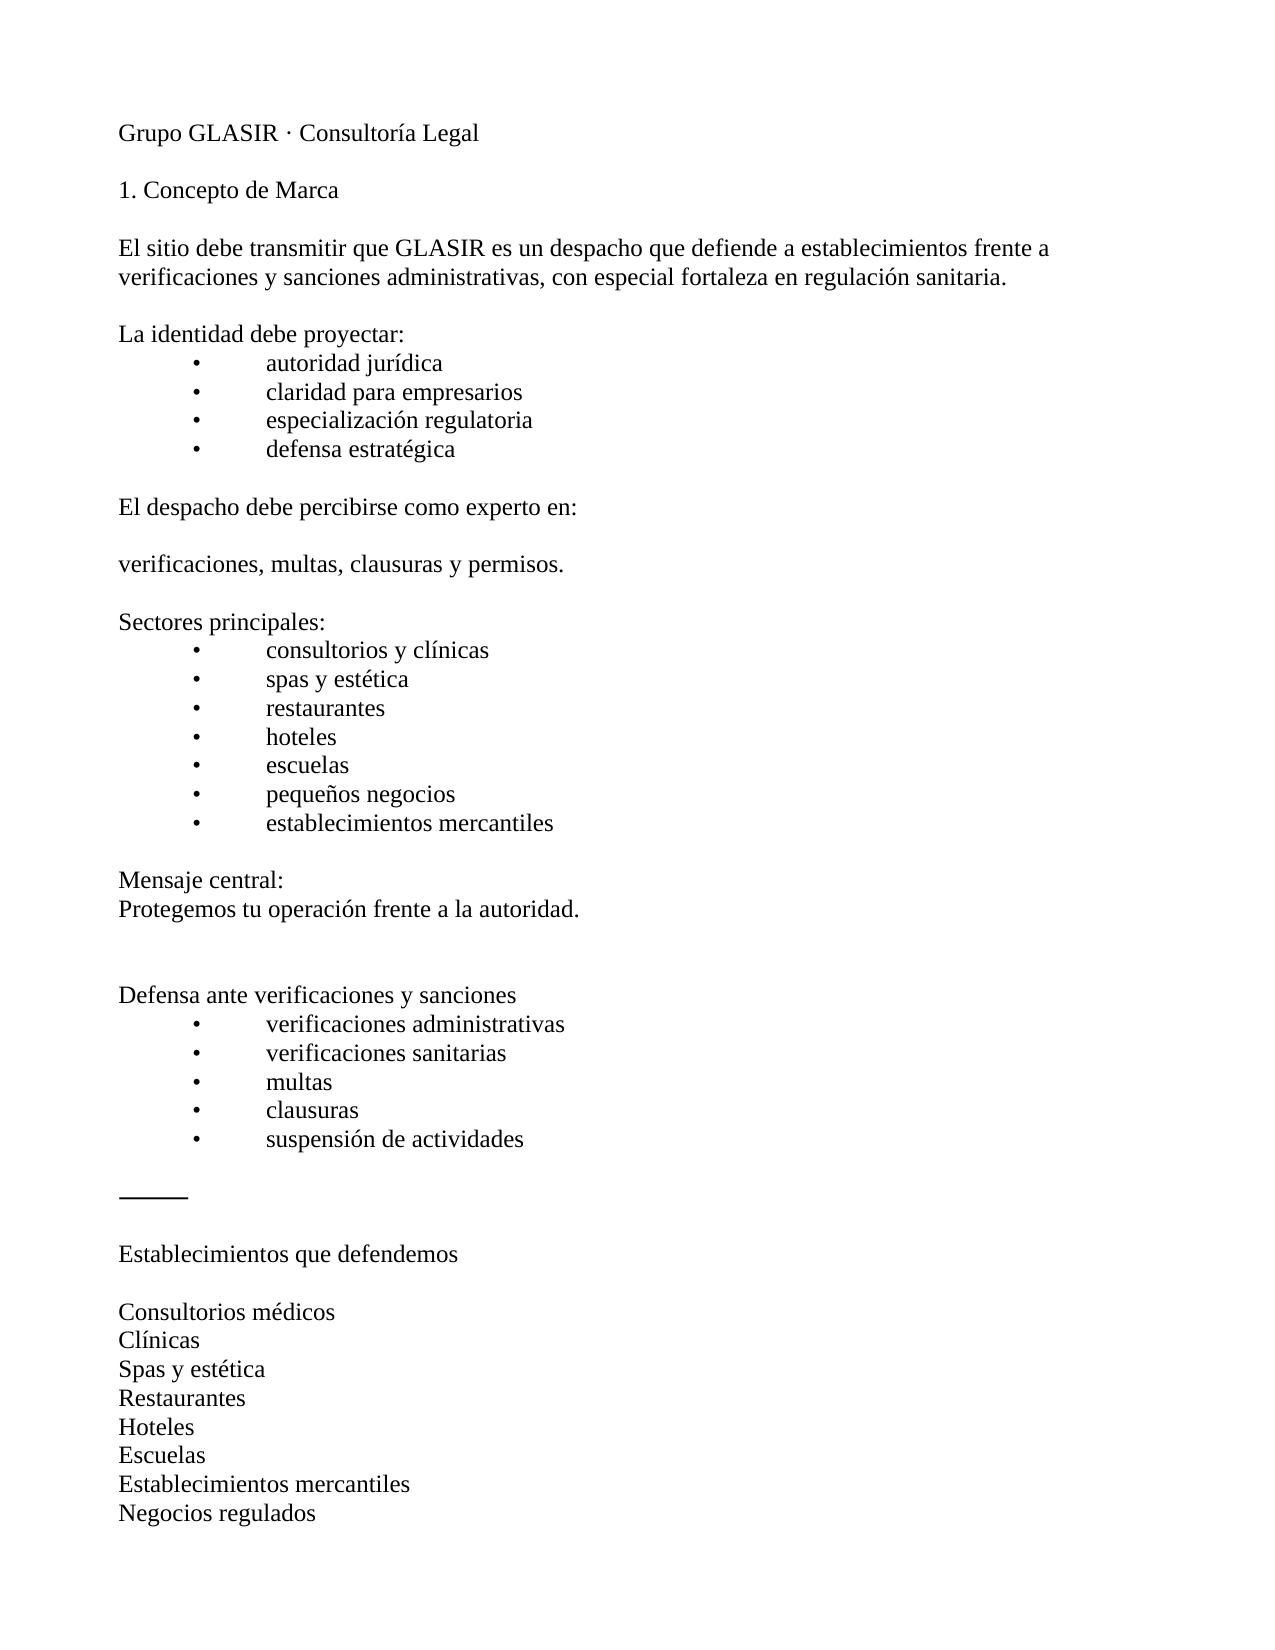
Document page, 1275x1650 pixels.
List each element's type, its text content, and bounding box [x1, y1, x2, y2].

text Grupo GLASIR · Consultoría Legal 1. Concepto de Marca El sitio debe transmitir que GLASIR es un despacho que defiende a establecimientos frente a verificaciones y sanciones administrativas, con especial fortaleza en regulación sanitaria. La identidad debe proyectar: • autoridad jurídica • claridad para empresarios • especialización regulatoria • defensa estratégica El despacho debe percibirse como experto en: verificaciones, multas, clausuras y permisos. Sectores principales: • consultorios y clínicas • spas y estética • restaurantes • hoteles • escuelas • pequeños negocios • establecimientos mercantiles Mensaje central: Protegemos tu operación frente a la autoridad. [118, 118, 1157, 923]
text Defensa ante verificaciones y sanciones • verificaciones administrativas • verificaciones sanitarias • multas • clausuras • suspensión de actividades ⸻ Establecimientos que defendemos Consultorios médicos Clínicas Spas y estética Restaurantes Hoteles Escuelas Establecimientos mercantiles Negocios regulados [118, 981, 1157, 1527]
